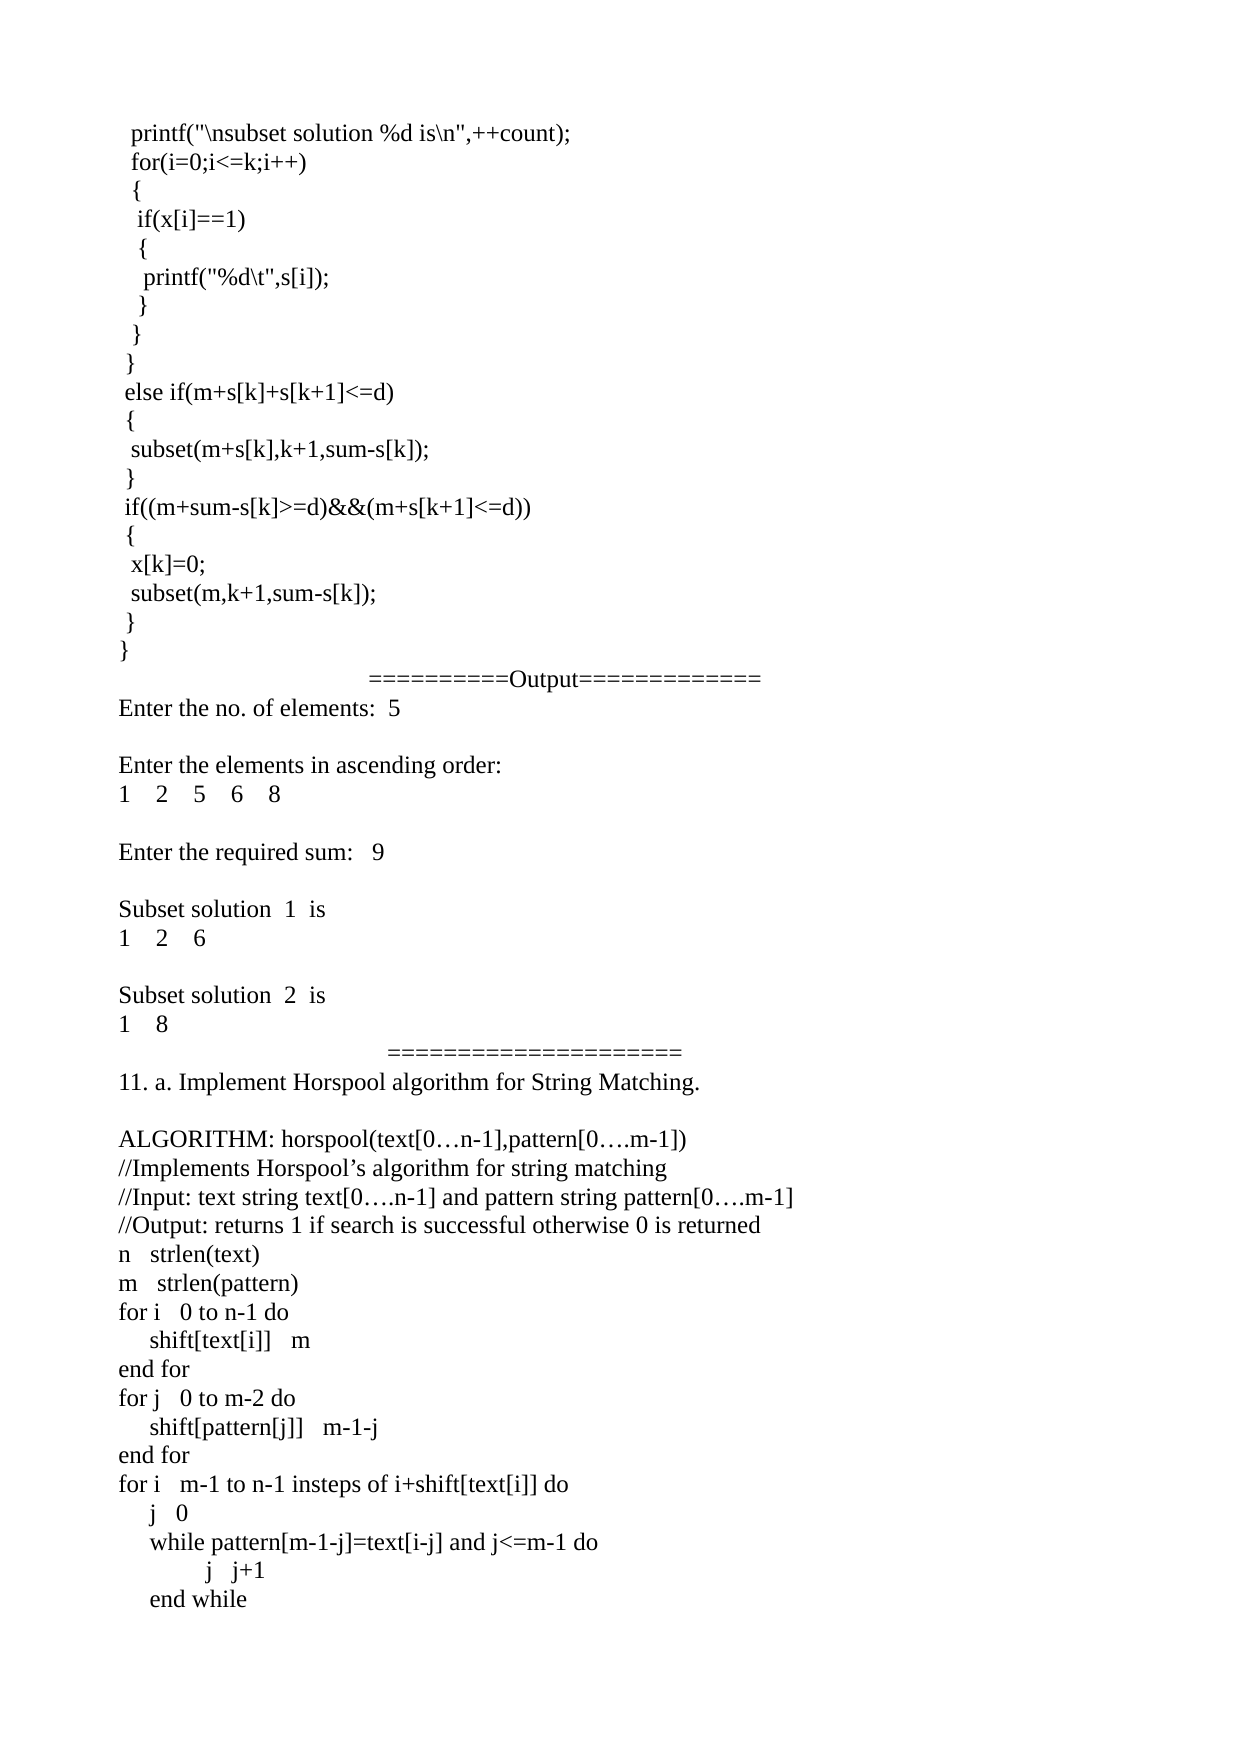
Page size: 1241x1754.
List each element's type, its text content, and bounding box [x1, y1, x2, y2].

text for i0 to n-1 do [118, 1297, 1122, 1326]
text } [118, 348, 1122, 377]
text //Input: text string text[0….n-1] and pattern string pattern[0….m-1] [118, 1182, 1122, 1211]
text { [118, 406, 1122, 434]
text Enter the required sum: 9 [118, 837, 1122, 866]
text subset(m+s[k],k+1,sum-s[k]); [118, 434, 1122, 463]
text end for [118, 1441, 1122, 1469]
text nstrlen(text) [118, 1239, 1122, 1268]
text for j0 to m-2 do [118, 1383, 1122, 1412]
text } [118, 291, 1122, 319]
text if((m+sum-s[k]>=d)&&(m+s[k+1]<=d)) [118, 492, 1122, 521]
text mstrlen(pattern) [118, 1268, 1122, 1297]
text j0 [118, 1498, 1122, 1527]
text subset(m,k+1,sum-s[k]); [118, 578, 1122, 607]
text jj+1 [118, 1556, 1122, 1584]
text x[k]=0; [118, 549, 1122, 578]
text shift[text[i]]m [118, 1326, 1122, 1354]
text } [118, 636, 1122, 664]
text ===================== [118, 1038, 1122, 1067]
text for im-1 to n-1 insteps of i+shift[text[i]] do [118, 1469, 1122, 1498]
text //Implements Horspool’s algorithm for string matching [118, 1153, 1122, 1182]
text ALGORITHM: horspool(text[0…n-1],pattern[0….m-1]) [118, 1124, 1122, 1153]
text 1 2 6 [118, 923, 1122, 952]
text { [118, 521, 1122, 549]
text Subset solution 1 is [118, 894, 1122, 923]
text { [118, 233, 1122, 262]
text //Output: returns 1 if search is successful otherwise 0 is returned [118, 1211, 1122, 1239]
text Enter the elements in ascending order: [118, 751, 1122, 779]
text { [118, 176, 1122, 204]
text 11. a. Implement Horspool algorithm for String Matching. [118, 1067, 1122, 1096]
text end for [118, 1354, 1122, 1383]
text } [118, 607, 1122, 636]
text ==========Output============= [118, 664, 1122, 693]
text if(x[i]==1) [118, 204, 1122, 233]
text 1 2 5 6 8 [118, 779, 1122, 808]
text } [118, 463, 1122, 492]
text for(i=0;i<=k;i++) [118, 147, 1122, 176]
text Subset solution 2 is [118, 981, 1122, 1009]
text 1 8 [118, 1009, 1122, 1038]
text while pattern[m-1-j]=text[i-j] and j<=m-1 do [118, 1527, 1122, 1556]
text } [118, 319, 1122, 348]
text printf("\nsubset solution %d is\n",++count); [118, 118, 1122, 147]
text printf("%d\t",s[i]); [118, 262, 1122, 291]
text end while [118, 1584, 1122, 1613]
text shift[pattern[j]]m-1-j [118, 1412, 1122, 1441]
text Enter the no. of elements: 5 [118, 693, 1122, 722]
text else if(m+s[k]+s[k+1]<=d) [118, 377, 1122, 406]
